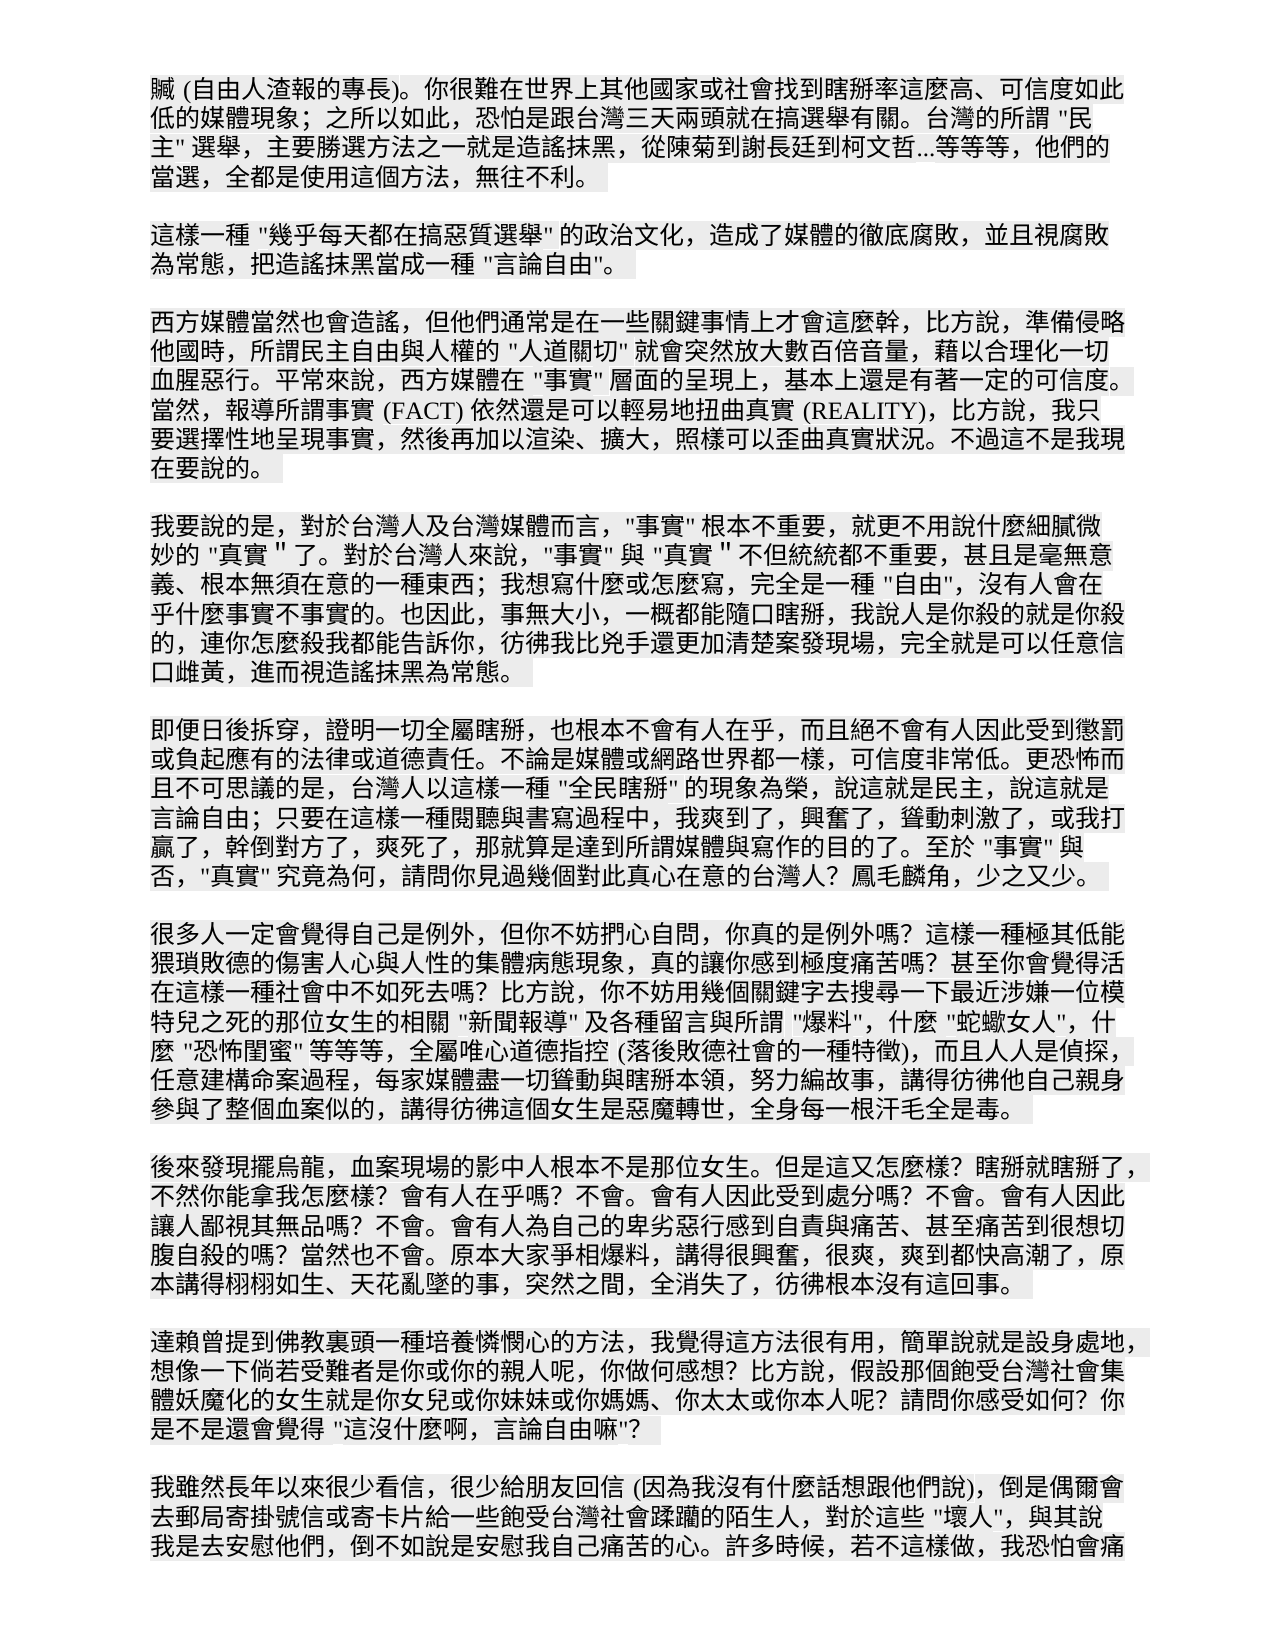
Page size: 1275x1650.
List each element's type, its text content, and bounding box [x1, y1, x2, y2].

text FACT AND REALITY 洪秀柱已經否認這個事情，並無所謂什麼 "秒刪臉友" 的切割行為。我沒有臉書，不知道所謂 "刪好友" 指的是什麼意思，只知道底下 "民視" 這個報導的目的似乎就是企圖要呈現藍營的人趕緊切割以求自保的意思。我看也許真是這樣，我對藍營許多人的志氣節操其實沒啥信心，不過對於洪秀柱，基本上信心還是有的。 在台灣，媒體消息十之八九都是自己瞎掰、加油添醋，道聽途說，信口開河，往往講得跟真的一樣，栩栩如生，宛若親眼目睹，彷彿他自己就是兇手似的，甚至無中生有或惡意栽贓 (自由人渣報的專長)。你很難在世界上其他國家或社會找到瞎掰率這麼高、可信度如此低的媒體現象；之所以如此，恐怕是跟台灣三天兩頭就在搞選舉有關。台灣的所謂 "民主" 選舉，主要勝選方法之一就是造謠抹黑，從陳菊到謝長廷到柯文哲...等等等，他們的當選，全都是使用這個方法，無往不利。 這樣一種 "幾乎每天都在搞惡質選舉" 的政治文化，造成了媒體的徹底腐敗，並且視腐敗為常態，把造謠抹黑當成一種 "言論自由"。 西方媒體當然也會造謠，但他們通常是在一些關鍵事情上才會這麼幹，比方說，準備侵略他國時，所謂民主自由與人權的 "人道關切" 就會突然放大數百倍音量，藉以合理化一切血腥惡行。平常來說，西方媒體在 "事實" 層面的呈現上，基本上還是有著一定的可信度。當然，報導所謂事實 (FACT) 依然還是可以輕易地扭曲真實 (REALITY)，比方說，我只要選擇性地呈現事實，然後再加以渲染、擴大，照樣可以歪曲真實狀況。不過這不是我現在要說的。 我要說的是，對於台灣人及台灣媒體而言，"事實" 根本不重要，就更不用說什麼細膩微妙的 "真實＂了。對於台灣人來說，"事實" 與 "真實＂不但統統都不重要，甚且是毫無意義、根本無須在意的一種東西；我想寫什麼或怎麼寫，完全是一種 "自由"，沒有人會在乎什麼事實不事實的。也因此，事無大小，一概都能隨口瞎掰，我說人是你殺的就是你殺的，連你怎麼殺我都能告訴你，彷彿我比兇手還更加清楚案發現場，完全就是可以任意信口雌黃，進而視造謠抹黑為常態。 即便日後拆穿，證明一切全屬瞎掰，也根本不會有人在乎，而且絕不會有人因此受到懲罰或負起應有的法律或道德責任。不論是媒體或網路世界都一樣，可信度非常低。更恐怖而且不可思議的是，台灣人以這樣一種 "全民瞎掰" 的現象為榮，說這就是民主，說這就是言論自由；只要在這樣一種閱聽與書寫過程中，我爽到了，興奮了，聳動刺激了，或我打贏了，幹倒對方了，爽死了，那就算是達到所謂媒體與寫作的目的了。至於 "事實" 與否，"真實" 究竟為何，請問你見過幾個對此真心在意的台灣人？鳳毛麟角，少之又少。 很多人一定會覺得自己是例外，但你不妨捫心自問，你真的是例外嗎？這樣一種極其低能猥瑣敗德的傷害人心與人性的集體病態現象，真的讓你感到極度痛苦嗎？甚至你會覺得活在這樣一種社會中不如死去嗎？比方說，你不妨用幾個關鍵字去搜尋一下最近涉嫌一位模特兒之死的那位女生的相關 "新聞報導" 及各種留言與所謂 "爆料"，什麼 "蛇蠍女人"，什麼 "恐怖閨蜜" 等等等，全屬唯心道德指控 (落後敗德社會的一種特徵)，而且人人是偵探，任意建構命案過程，每家媒體盡一切聳動與瞎掰本領，努力編故事，講得彷彿他自己親身參與了整個血案似的，講得彷彿這個女生是惡魔轉世，全身每一根汗毛全是毒。 後來發現擺烏龍，血案現場的影中人根本不是那位女生。但是這又怎麼樣？瞎掰就瞎掰了，不然你能拿我怎麼樣？會有人在乎嗎？不會。會有人因此受到處分嗎？不會。會有人因此讓人鄙視其無品嗎？不會。會有人為自己的卑劣惡行感到自責與痛苦、甚至痛苦到很想切腹自殺的嗎？當然也不會。原本大家爭相爆料，講得很興奮，很爽，爽到都快高潮了，原本講得栩栩如生、天花亂墜的事，突然之間，全消失了，彷彿根本沒有這回事。 達賴曾提到佛教裏頭一種培養憐憫心的方法，我覺得這方法很有用，簡單說就是設身處地，想像一下倘若受難者是你或你的親人呢，你做何感想？比方說，假設那個飽受台灣社會集體妖魔化的女生就是你女兒或你妹妹或你媽媽、你太太或你本人呢？請問你感受如何？你是不是還會覺得 "這沒什麼啊，言論自由嘛"？ 我雖然長年以來很少看信，很少給朋友回信 (因為我沒有什麼話想跟他們說)，倒是偶爾會去郵局寄掛號信或寄卡片給一些飽受台灣社會蹂躪的陌生人，對於這些 "壞人"，與其說我是去安慰他們，倒不如說是安慰我自己痛苦的心。許多時候，若不這樣做，我恐怕會痛不欲生根本不想活。安慰對方，其實就等於安慰了我自己，因為他們的痛苦居然轉移到我身上來了。我想讓他們相信這一點：即便全世界都唾棄你，你至少還有我這個同伴；即便全世界都不在乎你的痛苦，至少還有我是在乎的。痛苦像個大海，你我同屬其中，難分彼此。 達賴說的這方法，說穿了，其實就是一種美感能力。簡單說，我雖然不是你，但我或能體會一二你心裏頭難以言喻的悲歡。我不是神，雖然看不見事物的一切細節，但我或許約略能想像人事物的種種微妙、可悲與無奈。 就算一個人鐵石心腸，那他還是應該在乎事實與真實，即便是對付一個惡人或敵人，你也只能給他應有的罪名與懲罰，而不是一旦對方落難，便任你施虐，任你蹂躪，任你栽贓。一個社會，盡一切可能追求一己之爽快與興奮，完全不在乎是非對錯，完全不在乎真假善惡，完全不在乎製造他人巨大的痛苦，活在這樣一種低能猥瑣的敗德社會裏頭，你真的一點都不會感到痛苦嗎？就只因為你自己不是受害者，所以你根本無所謂？一個陌生人的巨大痛苦，難道真的絲毫引不起你的一絲惆悵？干擾不了你的半點睡意與娛樂之心？如果真是這樣的話，事實上你根本不可能理解任何藝術，而且，就如王爾德 (Oscar Wilde) 所說，你其實也根本不需要任何藝術。 我常為這樣一個現象感到驚訝：為什麼偉大的藝術家幾乎毫無例外全是好人？為什麼維根斯坦那麼在乎自己究竟是不是一個好人？為什麼他相信 "除非你是個好人，要不然你不可能是一個好的哲學家或邏輯學家"？為什麼我從來不曾見過一個人渣卻又同時是個偉大的思想家或藝術家？有可能嗎？當然不可能。在我看來，一個人從另一個陌生人身上能感受到的痛苦有多深，他的美學能力或思想能力就有多深，因為這其實是同一回事。 KMT VS. DPP 原本只是要寫洪秀柱究竟有沒有跟那位被栽贓是共諜的大陸學生進行切割自保，卻越寫越遠。 話說回頭，光只是 "不刪好友" 難道就夠了嗎？我常覺得，國民黨很難和人渣垃圾黨競爭，一個是溫溫吞吞，像植物人一樣，無知無覺，彷彿行將就木的一群老學究，另一個卻是連死的都能說成活的，連白的都能硬是染成烏七媽黑；而且，利益當前，個個戰鬥力十足，一點小事就能無限擴大、渲染，把你打得死去活來；再加上一大群親綠無良文人及社運蟑螂的幫腔造勢，一百個國民黨也不會是人渣黨的對手。 國民黨或整個藍營，長期以來的唯一作為不外就是說教，要不就是耍點不痛不癢的嘴皮，一點殺傷力也沒有，似乎就是存心等著看看會不會哪天又風水輪流轉，然後又可以輪到自己上台執政。這不叫被動，而是根本一動也不動。 從小每天經過國民黨的台南市黨部，來來回回恐怕不下五千次，卻從來不曾進去過一次。十年前回到台南定居，三天兩頭更是經常就停車在國民黨部的門口附近，常有一股衝動，很想要進去看看這個 "政治養老院" 裏頭究竟長什麼樣，是不是有一堆老人在裏邊泡茶，下棋，吟唐詩宋詞，讀論語，背孔孟思想？但是，想歸想，我始終還是沒有進去拜訪過。我能想像，我一進門，裏面的人肯定就會很緊張地迎上來，攔住去路，問我找誰？來幹嘛？有何貴幹啊？ 國民黨台南市黨部的 "陰暗"程度，陰暗到你從外面根本看不見裏面，感覺就好像人家說的 "做黑的"，誰敢進去呢？在台灣，凡是從大門口看不見裏面模樣的理髮店，肯定就是 "做黑的"，千萬不要進去，如果你真的想理髮的話。 反觀人渣垃圾黨的黨部就完全不一樣了，往往窗明几淨，任誰都能走進去喝茶看報紙聊天罵國民黨，非常親民，非常容易接近，來者皆是客，絕不會有人問你 "先生您找誰？"、"有何貴幹啊？"。當然，我講的是30年前的民進黨，現在它改名叫人渣垃圾黨，黨部經營作風如何，我就不是很清楚了。我已經至少25年不曾再踏入綠油油的垃圾黨一步。 那些憂心台灣全面崩壞甚至充當美國人炮灰的人，也許不該再寄望哪個黨來領導，我看你還是趕緊去領導他們才對。藍營這些人，如此衰弱，你若真心想要取而代之，豈不輕而易舉？有什麼難呢？根本就是一群毫無半點抵抗力的漸凍人。特別是年輕一代，不要再想著等漸凍人來提拔你了，他們連自拔都有困難還提拔你？不是他們領導你，而是你應該來領導他們才對。該做什麼就去做，而根本不應該等著這樣一群 "恐龍" 來領導。 國民黨很欠缺的一點是：它的幾個頭，例如馬英九、郝龍斌，也許都很現代化，具有現代進步觀，但這個黨的普遍成員屬性卻像一群留著辮子的清朝遺老那樣，很溫吞，很八股，光講幾句話就能讓人想睡覺，沒有半點活力，更不用說什麼戰鬥力了。而且，心裏頭除了懷念蔣公，似乎根本沒有什麼中心思想，與社會脫節得很厲害。 至於垃圾黨呢，那可不得了了，除了金錢和權力之外，當然也沒有中心思想，但它非常知道要利用各種議題與現代進步思維來變現，變成現金，變成權力。 一藍一綠，一個就像活化石，像滿清遺老，一個卻是不折不扣什麼都能騙、靈活透頂的人渣垃圾黨與詐騙集團，什麼謊話漂亮話都敢說、只要有利可圖，什麼齷齪事都敢做。短期輸贏也許不好說，但長期以來的趨勢卻是高下立判，勝負已分。 統 VS. 獨 在台灣這樣一種滿腦子想著選票的假民主社會裏，很多人心裏頭肯定會有這樣一種迷思：我們應該順著民意走，否則黨就會滅亡。特別是許多藍營的人，更有此一思維，於是逐漸地越來越綠，我幾乎都快看不出來比方說吳敦義和王金平等人，和綠營究竟有什麼差別了。其他人其實也一樣，即便是最深藍的洪秀柱也一樣，比方說講一些什麼 "我們的統一是要去統大陸，而不是讓大陸來統我們"，這不是鬼話嗎？乾脆說統一地球好了。他們之所以講這樣一些連他們自己也不會相信的鳥話，無非就是為了討好所謂民意，因為台灣目前的主流民意是認為 "被大陸統一" 是一件非常不好的事。因此，誰敢說我們就是要和大陸統一，根本沒有所謂誰統誰的問題，那他就會失去幾乎所有表面民意的支持。 而我要說的是，政治如果永遠都要這樣搞，那其實意味著大家都在騙，只是騙得多、騙得少的差別而已。台獨若是鬼話，反攻大陸豈不更是鬼話？台灣要統一大陸，讓共產黨當老二？有可能嗎？一來沒必要，二來做不到，三來根本不具正當性。國民黨連這麼小的一個島都能被一小撮人渣給打得落花流水，還能管理大陸河山？別笑死人了。 即便像洪秀柱那樣的深藍者都不敢說 "我們就是要統一"，因為他們相信，一旦這樣說，將會失去選票。但我是這麼想的： 第一，選票不一定會失去，而且恐怕會大大增加，終而成為新一波的主流。 我在1989年因為主張台獨被國民黨亂判叛亂之前一兩年，大約是1987或1988年吧，曾寫了篇文章提到，我相信台獨遲早會是絕大多數台灣人的想法或主要選項。 我那文章在那年代自然只是惹來訕笑，人們覺得我發神經，因為，1987-1988年那時候，島內主張台獨者幾根手指頭就能數完。那麼，我的信心究竟從哪來呢？當然就是來自於一種對於長期趨勢的判斷。短期的事情其實比較難預測，但長期趨勢卻具有一種穩定性，就好像我在20年前就能預見將來我們得和許多機器人當同事。只要你深入了解一些關鍵問題，那麼，進行這樣一些預測並不難。 當台獨勢力到達了這樣一個頂峰，我30年前的預言可說是具體實現了。但我能預測，這其實就是台獨的歷史最高點了，接下來就是長空，長期走跌，取而代之的就是兩岸統一。 我的各種判斷其實很簡單，那就是人同此心，想像一下絕大多數人的心理和外在客觀環境變化，你就能抓住一種長期趨勢。到時候，說不定你想統一，大陸都還不一定有時間和意願鳥你。 換句話說，主張統一並不會喪失選票，而且說不定會成為絕對多數。我只期望，到時候可別又反過頭來糟蹋、虐待少數台獨異己。 第二，可是，萬一我的預言錯了呢？萬一選票跑光光呢？一個黨豈不是要崩盤？我的想法是：一個東西倘若是對的，那麼，成為正確的極少數，也絕對會比錯誤的絕大多數好。就如同納粹時期，極少數人反納粹，全倒了大霉，但是，既然反納粹是對的，我們就根本不需要去在乎什麼選票了。倘若最後證明我們的確是錯的，那麼，成為極少數其實也只是順理成章的事而無須遺憾。 總之，現在藍營這些人實在太不像話了。每次講起統獨，總是在根本道理上徹底弄錯了，總是把好好一件事給講得好像什麼台灣主權很重要，不容大陸侵犯；或是講得好像統一是很無奈的事似的，不知道是真的頭腦不清，還是因為畏懼島內主流聲音，所以跟著忸揑表態以免整個黨崩盤。可是，你要嘛就勇敢且清楚地說出你的統一主張，並且用乾乾淨淨的手段盡力去推展，盡力以理去說服人民，爭取支持，要不就是乾脆向台獨投降算了，國民黨新黨統統自我解散，全部加入人渣黨好了。這兩條路，你只能二選一，你不可能也不應該走一條極其曖眛而且企圖兩邊討好的偽路線，所謂既統又獨，不統不獨，無異自欺欺人。 王丹與 CIA 看看王丹底下講那個什麼鳥話？他說，這位陸生的 "網址竟然藏有藏密語"，「zggcdws」就是拼音開頭「中國共產黨萬歲」的意思"，還說這位陸生暗藏萬歲密碼之後，自己 "還開心地喊了ohyeah"，王丹指控這些的意思是什麼呢？意思是這位陸生思想有問題，所以身份當然也就有問題，言下之意就是間諜。你不覺得這樣一種指控很可恥嗎？一個中國人不能稱讚共產黨？就連我也常想加入共產黨，我確實由衷敬佩中共當局對於中國和世界和平的巨大貢獻。 你可以不認同我的想法，就如同我不會蠢到竟然像王丹那樣整天歌頌理當下十八層地獄的美國是什麼保障民主自由與人權的國家一樣，但你若硬要這麼蠢，我也不至於想把你抓起來當成美國間諜，打入黑牢。 說起間諜，美國人和日本人無所不在（恐怕數以千計）而且胡作非為的在台間諜才應該繩之以法，因為他們才是為了自己國家的私利、真正傷害台灣長遠利益的人。這種人渣你不去抓，怎麼反而是去 "製造" 一個根本莫須有的所謂陸生共諜。說穿了就是想在島內搞綠色恐怖，搞政治鬥爭。真正傷害台灣人的美國惡棍和日本惡棍你不去抓，反倒抓一個根本什麼事也沒有的陸生來製造假案，營造恐怖氣氛，藉以攻擊異己，方便自己日後一黨獨大，永遠吃香喝辣。這不會太齷齪嗎？ 講到間諜，如果那位陸生至今什麼罪證也沒有就必須抓，那麼，王丹肯定應該抓起來坐穿牢底了。我懶得多說，直接剪一段 2012年 12月12日我寫的留言如下： 一個異議人士是不應該跟任何政府機構拿錢辦事的，但王丹卻接受阿扁的鉅額資助，而且還 "榮獲" 美國國家民主基金會(簡稱NED) 的什麼碗糕人權獎。這個 NED是什麼組織呢？它不折不扣就是美國中央情報局 (CIA) 顛覆海外敵人的一個白手套，始於八零年代雷根時期，把CIA的文化滲透活動給變身成為一種所謂民主與人權組織，藉此介入敵國政變，資助反敵方勢力等等等，可說是好話說盡，壞事做絕，所以有人把 NED稱之為 "第二中情局"。目前的主要頭號敵人當然就是中國。 中情局局長William Colby 曾經說，"成立 NED的好處就是可以以公開方式從事美國以往暗地裏進行的活動＂。他說："我們終於可以不必再使用祕密手段了，很多過去只能暗地裏偷偷幹的事，現在都可以光明正大公開地幹了，而且不會帶來什麼麻煩。” NED的首任代理主席Allen Weinstein 也曾經這麼說："我們今天公然進行的，其實大多是CIA 過去25年來所秘密從事的活動。" 痛罵莫言 "出賣靈魂" 的王丹，恰恰就是獲得這樣一個惡名昭彰、掛人權羊頭賣政治血腥狗肉的 "民主" 機構的人權獎。王丹甚至還把它寫進履歷裏，很得意呢。你說可不可恥？這樣的人，卻反過頭來高掛貞節牌坊，拿貞潔罵人，難道他以為大家都是北七？無法分辨基本是非？ 這些東西，寫來滿紙污穢，實在很不想談這些，而且我也深知談這些東西的後果。但是，再怎麼荒唐，再怎麼是非不分，總該還是要有個限度。 陳真 2017.03.12. ================= 昔日聽眾變共諜 洪秀柱秒刪周泓旭臉友 民視 2017年3月11日 中生周泓旭，因疑似從事諜報工作，遭到聲押。而他臉書交友關係，活動紀錄成為外界焦點。國民黨主席洪秀柱在，2015年5月與周泓旭在台大握手，兩人合照並分享到洪的臉書，但如今被發現，臉書上連結已經解除。 2年前的台大演講場合，國民黨主席洪秀柱和中生周泓旭親切握手，兩人相談甚歡。照片被分享到洪秀柱臉書上，暱稱「周叔」，誇獎周泓旭。如今周泓旭，變成共諜嫌疑人，外傳洪主席，立馬斬斷好友連結。 記者vs.國民黨主席洪秀柱：「（是國共一家親嗎？）你講話有問題。」 拍照合影被扣上通諜帽子，洪秀主感到不以為然，助理也翻出連結，反駁切割說。 國民黨主席洪秀柱：「這照片不是刻意跟他拍的，就是大家在打招呼的時候拍的，何必呢，更何況這個人是不是那樣的人，都還不知道呢。」 照片的確還在粉絲頁，但稍作比對，打卡標記確實已經不復存，劃清界線意味相當明顯。不只洪秀柱，國民黨文傳會副主委毛嘉慶、新黨發言人王炳忠，原本和周泓旭都是臉友，如今也已分道揚鑣。 新黨發言人王炳忠：「我們不是保防專業的人，當然我們看不出來他（是共諜），今天我們再來跟他認識，可能大家就覺得是不是要有所防範，但當時候他沒有被什麼標籤阿，就是個普通的同學。」 政治人物目標明顯，交友廣闊，很難過濾爭議人物。但是民進黨議員，對於快刀斬亂麻做法，相當不能接受。 台北市議員（民）何志偉：「今天洪秀柱表達的態度，我覺得非常的不可取，因為她都沒有講明白說清楚，只是刪臉書刪照片而已，如果黨主席這麼好當，我也可以來當啊。」 ============ Po共諜嫌犯合照？洪秀柱：不值得渲染 新頭殼 – 2017年3月11日 最高行政法院10日判決國民黨黨產確定遭凍結。對此，洪秀柱11 日上午受訪表示，她發現陳師孟準監察委員的威力很強，「只要他一上來，果然我相信、我也害怕」，司法院從此以後望風披靡，都在陳師孟監委的一聲令下，只要碰到藍色的官司都沒希望。 國民黨主席洪秀柱出席在國立中興大學體育館舉辦的國民黨全國青工總會運動會。對於共諜嫌犯周泓旭一案，媒體詢問，從臉書看好像與藍營幹部有互動，洪的臉書還放過他的照片，洪秀柱受訪則表示，就算有這回事好了，青年朋友到處都有，大家彼此見到，打個招呼、照個像，太正常、也太普通一件事情，不值得來大肆渲染。 媒體問，跟他互動的幹部都感覺不出他是個共諜嗎？洪秀柱說，大家不是都說感覺不出來（是個共諜），他是一個很會讀書、書呆子型的好學生。根據報載，也根據跟他有互動的朋友，都覺得實在是沒感覺。 對於最高行政法院10日判決國民黨黨產確定被凍結，洪秀柱說，一方面只好尊重法院裁定，但也發現陳師孟這個準監察委員的威力很強的，「只要他一上來，果然我相信我也害怕，司法院從此以後望風披靡，都在陳師孟監委的一聲令下，藍軍、只要碰到藍色的打官司的事情，大概都沒有任何希望了。這是我們要的司法改革嗎？」 ================== 黨產會凍結藍黨產勝訴 洪秀柱疑是陳師孟威力強 今日新聞NOWnews 記者林人芳／台北報導 2017年3月11日 針對最高行政法院裁定國民黨帳戶資金不得解凍，國民黨主席洪秀柱今(11)日表示，尊重法院裁定；但她也暗批可能是「準監委陳師孟的威力很強」，未來在陳師孟一聲令下，藍營打官司大概都沒希望了！但「這是我們要的司法改革嗎」？ 洪秀柱和吳敦義今天不約而同都到了台中中興大學，參加國民黨全國青工總會全國青工童玩運動會，只是沒交集和互動。 對於黨產案遭最高行政法院逆轉敗，洪秀柱表示，「只好尊重法院」，但她也暗指可能與陳師孟被補提名監察委員有關，「準監委陳師孟威力真強，他一上來我也害怕，就怕司法院望風披靡，他一聲令下，未來只要是藍軍要打官司，怕是沒有任何希望了，這是我們要的司法改革嗎？」 對於外傳洪秀柱刪除臉書中，與共諜案的周泓旭合照及貼文一事，洪秀柱當場否認，並秀出臉書內的合照；她強調：「與年輕朋友打招呼合照再正常不過，有必要大肆渲染嗎？」，「為什麼要刪臉書，我有做什麼錯事嗎？」 ＝＝＝＝＝＝＝＝＝＝＝＝＝＝＝＝＝＝＝ 陸生共諜FB網址解碼 王丹：共產黨萬歲 2017年3月11日 TVBS 畢業於政治大學企管所的陸生周泓旭，因為涉及共諜案遭收押，有學生透露，周泓旭在學期間，就很愛找準備報考調查局的同學喝酒，被懷疑動機不單純，甚至還擔任一家在台登記的貿易公司董事，民進黨立委認為周泓旭根本就想在台灣久留，旅居台灣的大陸民運人士王丹，還發現他的臉書網址，藏有密碼，解碼後竟然是「中國共產黨萬歲」。 上網點開陸生周泓旭臉書，被人發現有玄機，網址竟然藏有藏密語，「zggcdws」就是拼音開頭「中國共產黨萬歲」的意思，最後還開心的喊了ohyeah，但他的行為不只是在網路上而已。 記者王薀琁：「涉及共諜案的陸生周泓旭竟然還有貿易背景，登記的台灣永銘國際公司2013年就在香港成立，縣在地址在台北市的基隆路一段。」 永銘國際公司2014年來台設立，資本額1020萬元，賣家畜、花卉、傢俱等等商品五花八門，到了2015年公司變更，趕掛張姓男子和他自己擔任2名董事。 民進黨立委黃偉哲：「在台灣設立公司，顯然是有中長期打算居留的準備。」 周泓旭2009年就先來淡江大學交換學生，2012年進入政治大學攻讀企管所，期間接觸許多東亞所同學，並且喜歡和報考軍情局調查局喝酒，打聽考題和單位，也讓教授有所防備。 而周泓旭讀企管所還延畢了2年，當時指導老師是黃秉德教授，調查局查出，他利用念書期間吸收中央級部會官員，畢業後去年8月返回大陸，還用微信吸收外交部年輕官員，周泓旭行為看起來不像單純陸生，敏感身分動機讓外界關注。 [150, 75, 1125, 1561]
